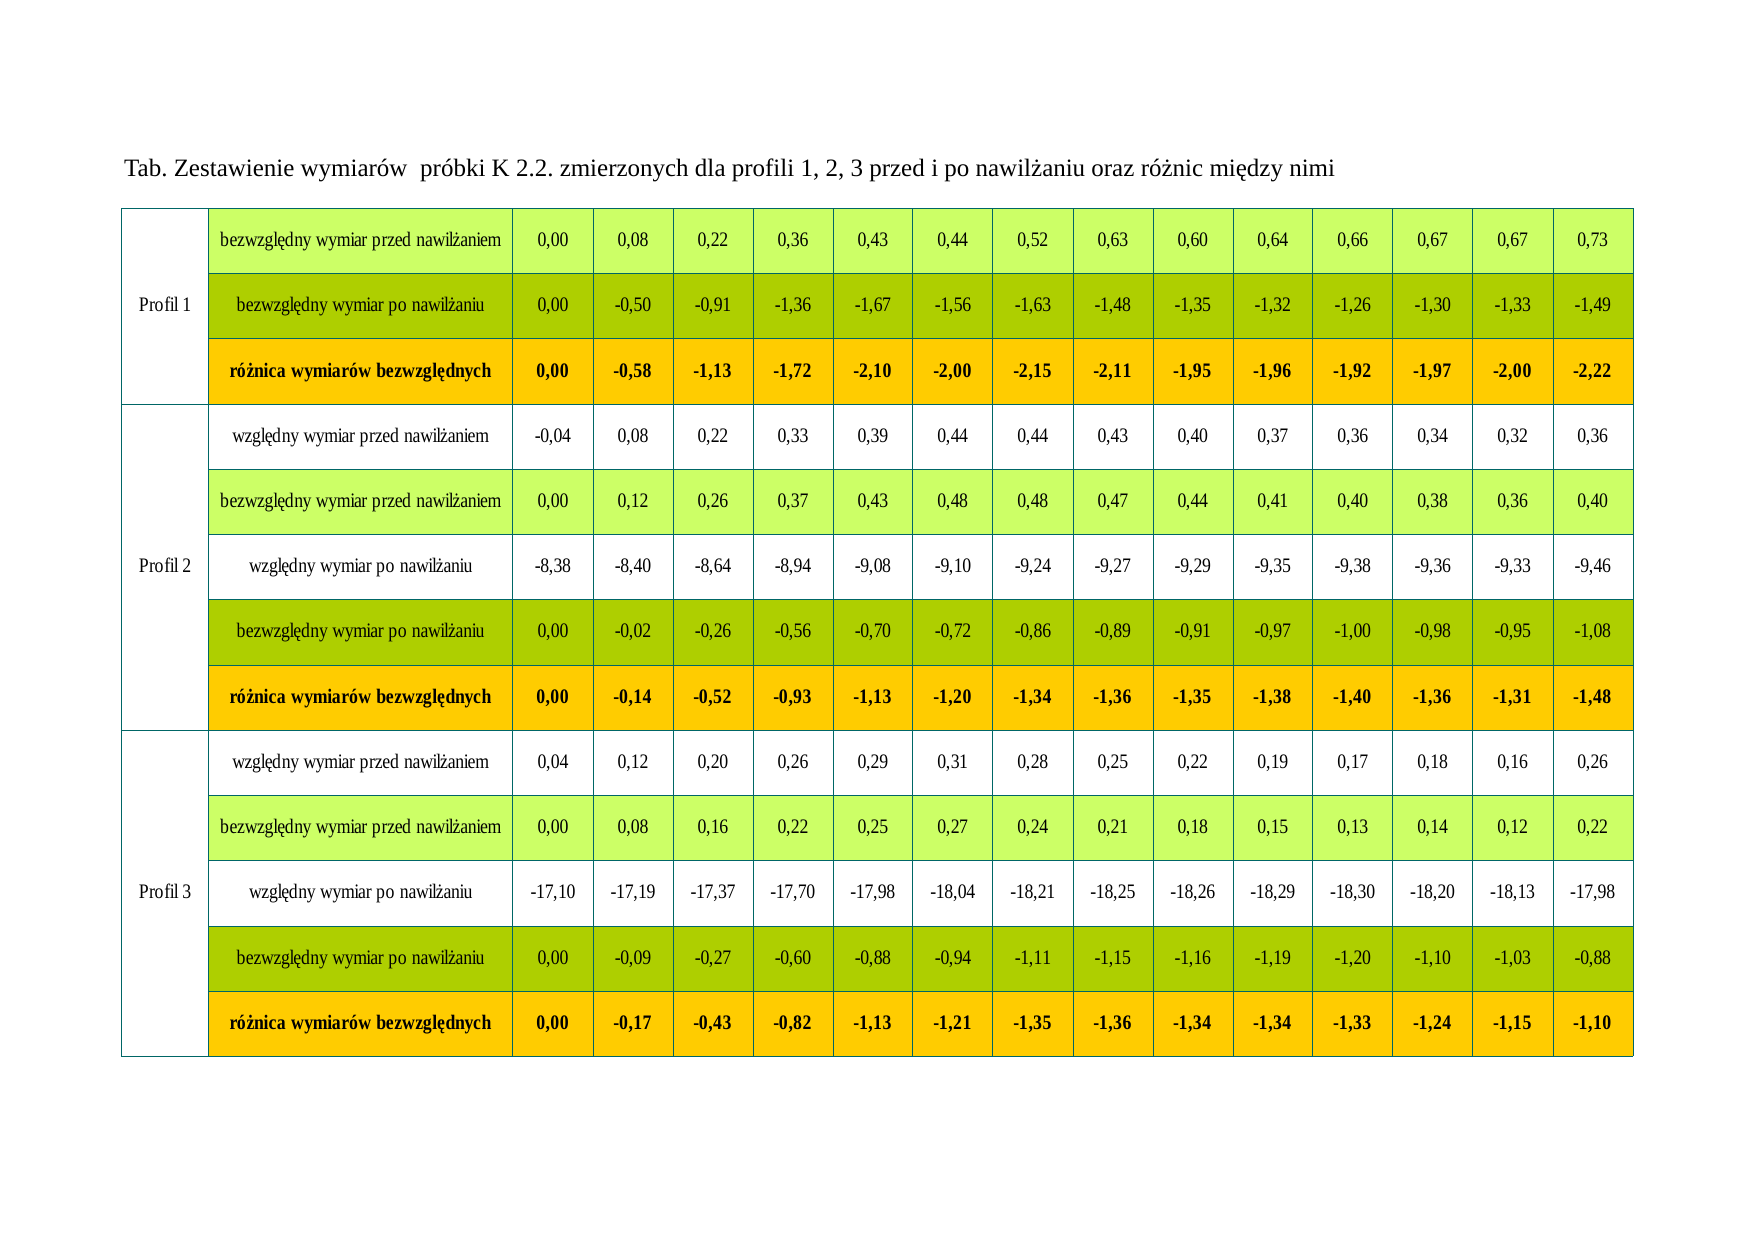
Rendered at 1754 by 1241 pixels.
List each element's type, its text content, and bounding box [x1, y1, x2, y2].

table_cell [1554, 535, 1633, 566]
table_cell [1234, 405, 1312, 469]
table_cell [1234, 535, 1312, 566]
table_cell [1074, 405, 1153, 469]
table_cell [993, 535, 1073, 566]
table_cell [754, 535, 833, 566]
table_cell [1393, 535, 1472, 566]
table_cell [594, 535, 673, 566]
table_cell [1313, 405, 1392, 469]
table_cell [834, 535, 912, 566]
table_cell [1074, 535, 1153, 566]
table_cell [1154, 405, 1233, 469]
table_cell [1393, 405, 1472, 469]
table_cell [754, 405, 833, 469]
table_cell [1154, 535, 1233, 566]
table_cell [993, 405, 1073, 469]
table_cell [1473, 405, 1553, 469]
table_cell [122, 209, 208, 404]
table_header Tab. Zestawienie wymiarów próbki K 2.2. zmierzonych dla profili 1, 2, 3 przed i po nawilżaniu oraz różnic między nimi [118, 147, 1636, 208]
table_cell [913, 405, 992, 469]
table_cell [122, 405, 208, 566]
table_cell [1313, 535, 1392, 566]
table_cell [834, 405, 912, 469]
table_cell [209, 405, 512, 469]
table_cell [1554, 405, 1633, 469]
table_cell [913, 535, 992, 566]
table_cell [513, 405, 593, 469]
table_cell [674, 535, 753, 566]
table_cell [513, 535, 593, 566]
table_cell [1473, 535, 1553, 566]
table_cell [209, 535, 512, 566]
table_cell [674, 405, 753, 469]
table_cell [594, 405, 673, 469]
